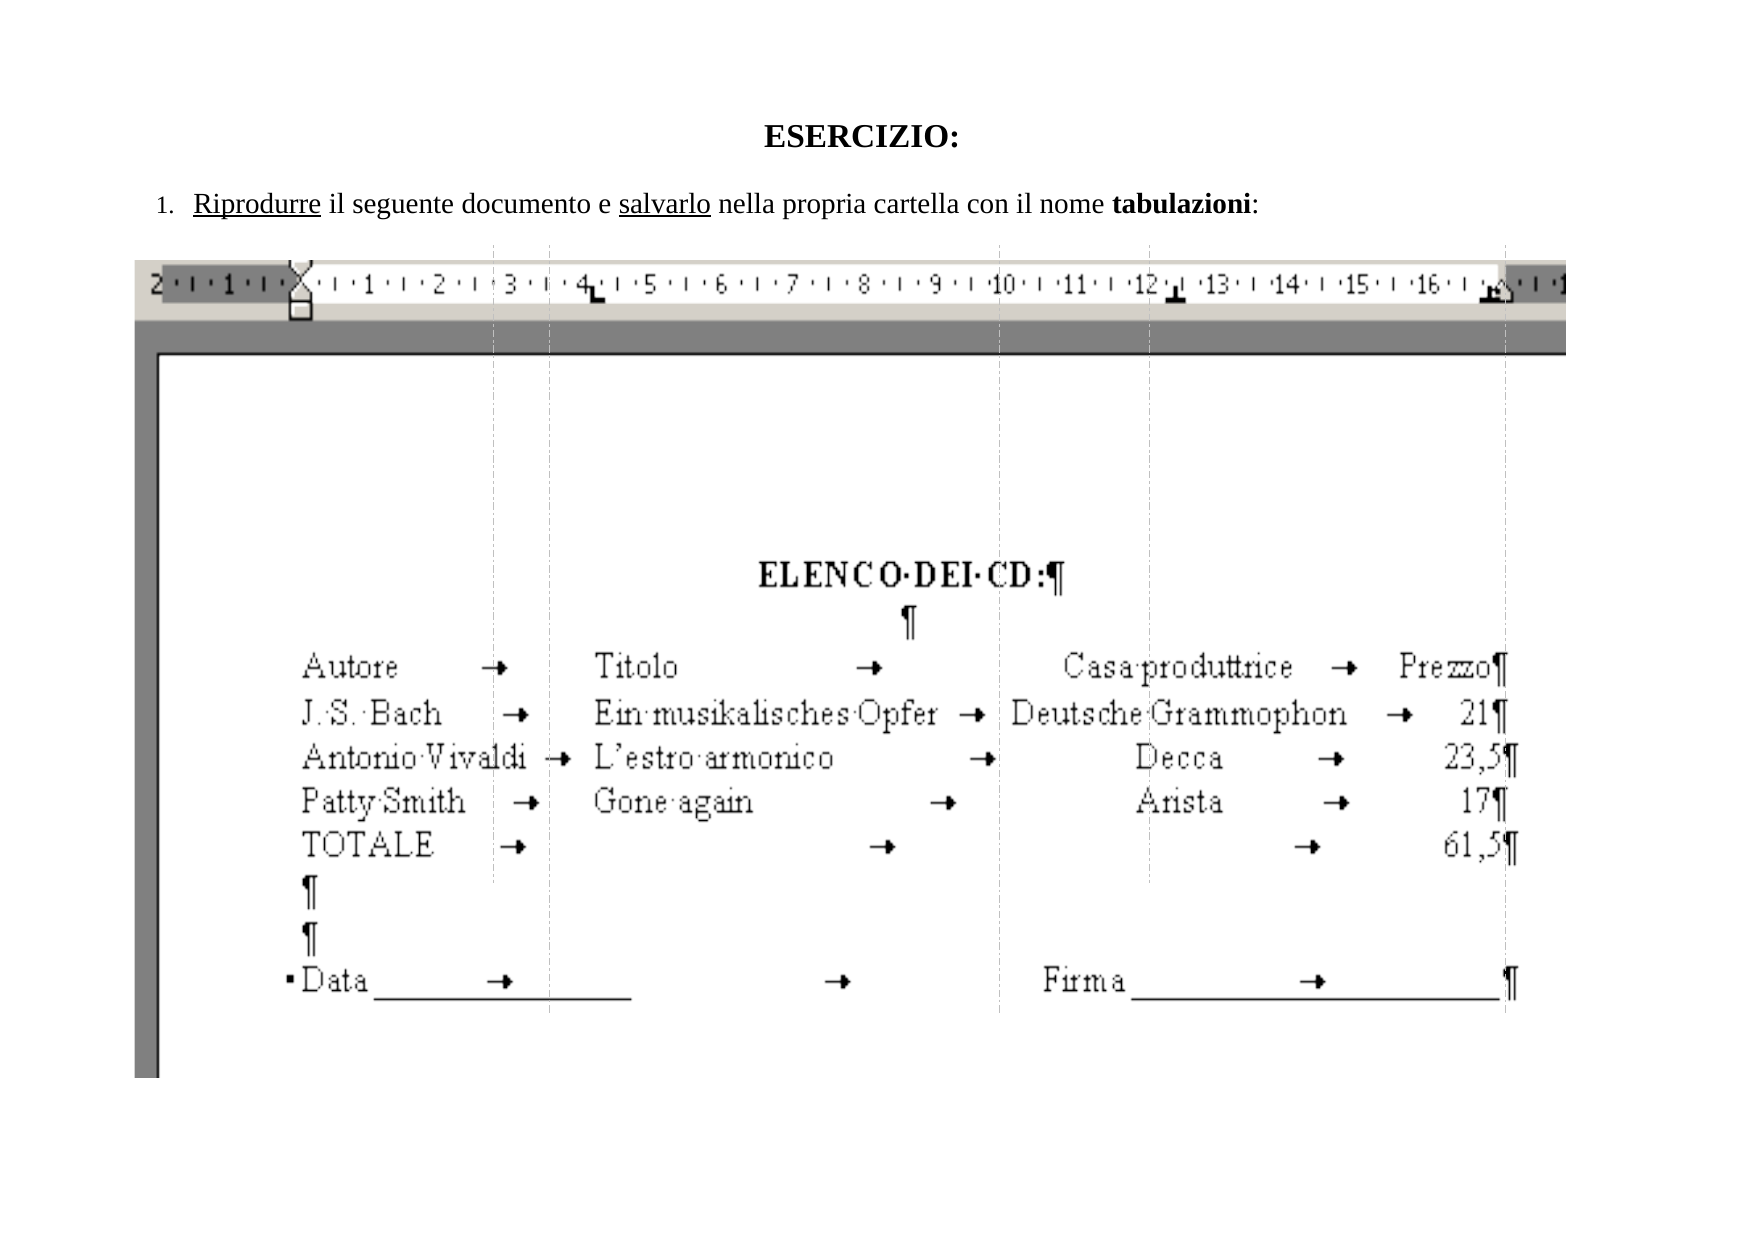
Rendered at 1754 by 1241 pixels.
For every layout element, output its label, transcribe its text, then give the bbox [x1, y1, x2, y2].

list Riprodurre il seguente documento e salvarlo nella propria cartella con il nome tabulazioni: [156, 187, 1606, 219]
text ESERCIZIO: [118, 118, 1606, 155]
